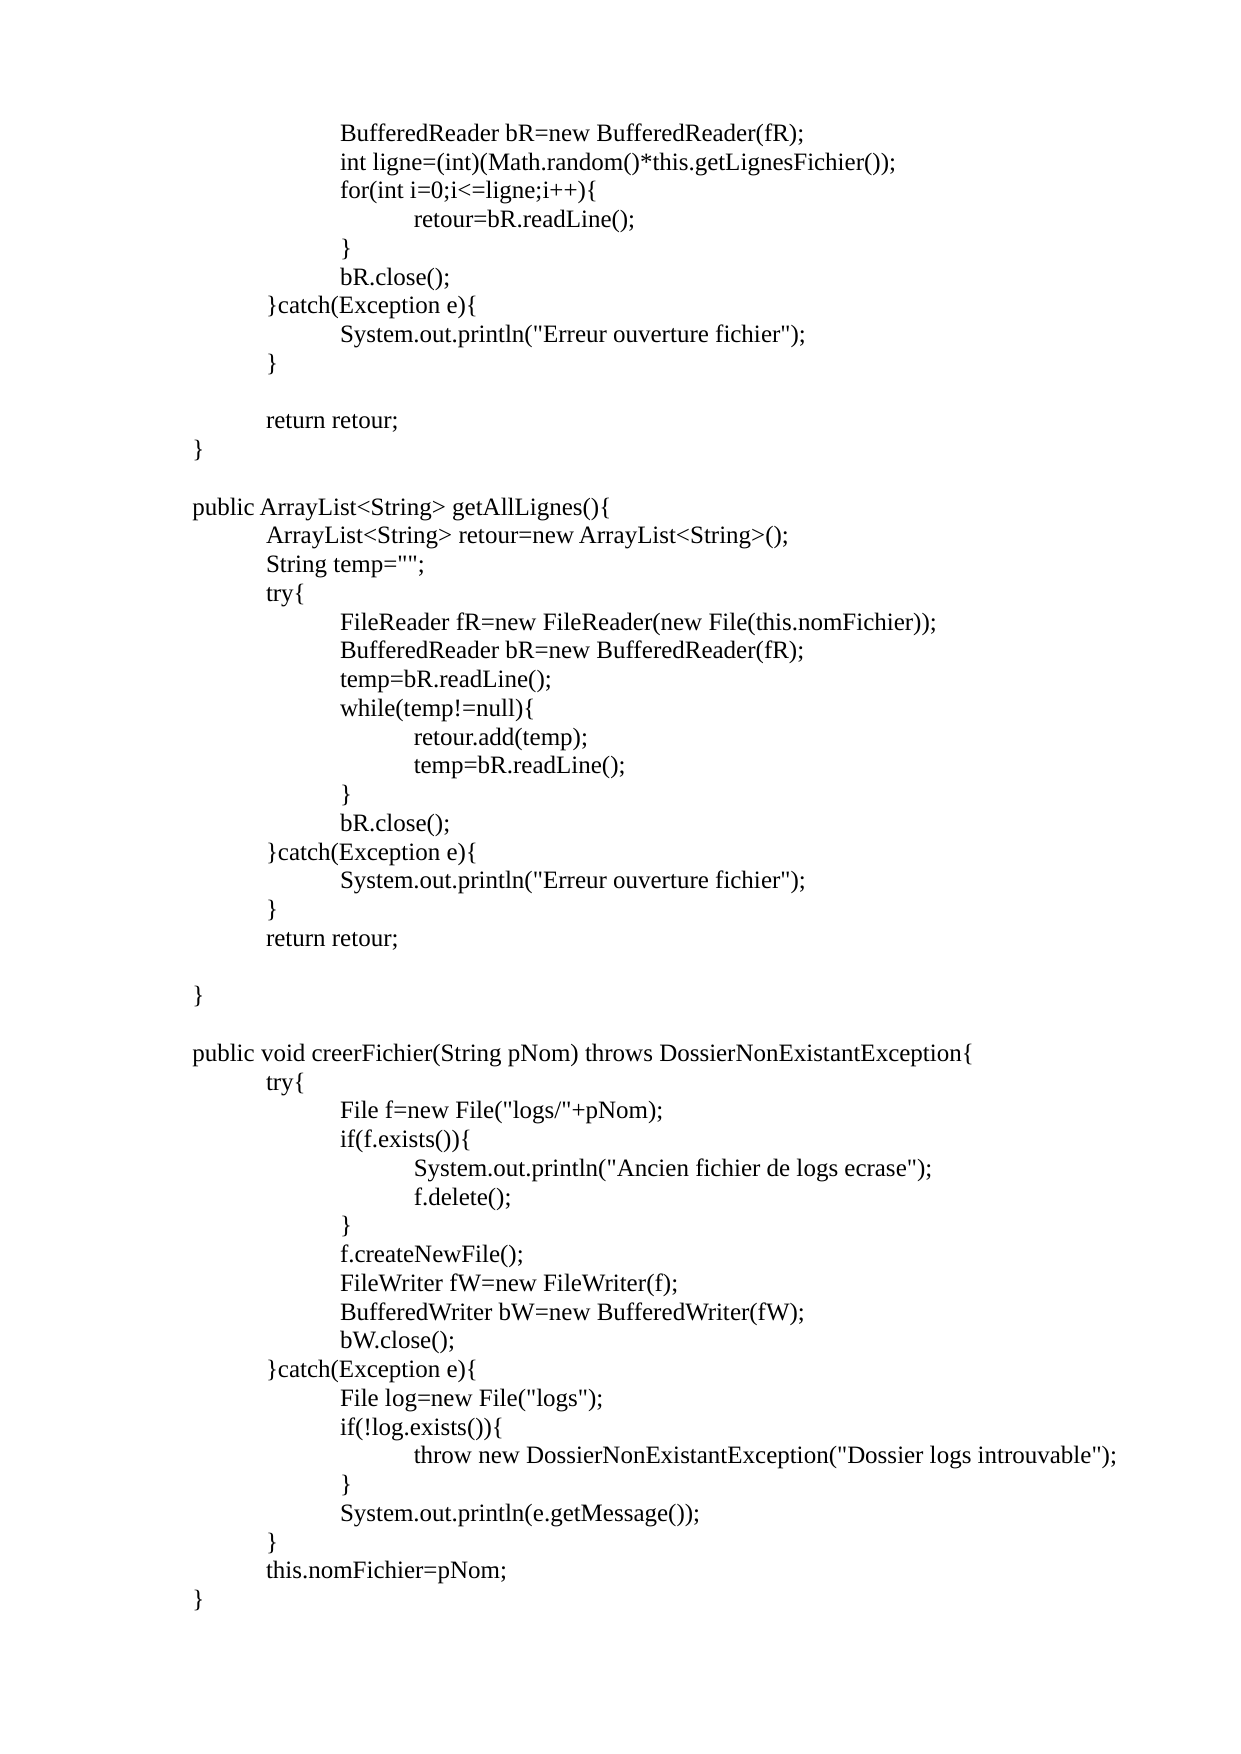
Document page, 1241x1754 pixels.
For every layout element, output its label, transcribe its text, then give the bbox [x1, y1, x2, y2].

text f.delete(); [118, 1182, 1122, 1211]
text }catch(Exception e){ [118, 291, 1122, 319]
text for(int i=0;i<=ligne;i++){ [118, 176, 1122, 204]
text BufferedWriter bW=new BufferedWriter(fW); [118, 1297, 1122, 1326]
text } [118, 981, 1122, 1009]
text temp=bR.readLine(); [118, 664, 1122, 693]
text FileReader fR=new FileReader(new File(this.nomFichier)); [118, 607, 1122, 636]
text temp=bR.readLine(); [118, 751, 1122, 779]
text this.nomFichier=pNom; [118, 1556, 1122, 1584]
text bR.close(); [118, 262, 1122, 291]
text public void creerFichier(String pNom) throws DossierNonExistantException{ [118, 1038, 1122, 1067]
text System.out.println("Erreur ouverture fichier"); [118, 319, 1122, 348]
text } [118, 1527, 1122, 1556]
text BufferedReader bR=new BufferedReader(fR); [118, 636, 1122, 664]
text return retour; [118, 923, 1122, 952]
text } [118, 1211, 1122, 1239]
text }catch(Exception e){ [118, 837, 1122, 866]
text ArrayList<String> retour=new ArrayList<String>(); [118, 521, 1122, 549]
text bW.close(); [118, 1326, 1122, 1354]
text String temp=""; [118, 549, 1122, 578]
text } [118, 348, 1122, 377]
text try{ [118, 578, 1122, 607]
text bR.close(); [118, 808, 1122, 837]
text System.out.println(e.getMessage()); [118, 1498, 1122, 1527]
text throw new DossierNonExistantException("Dossier logs introuvable"); [118, 1441, 1122, 1469]
text if(!log.exists()){ [118, 1412, 1122, 1441]
text if(f.exists()){ [118, 1124, 1122, 1153]
text retour.add(temp); [118, 722, 1122, 751]
text retour=bR.readLine(); [118, 204, 1122, 233]
text } [118, 233, 1122, 262]
text } [118, 894, 1122, 923]
text } [118, 434, 1122, 463]
text } [118, 779, 1122, 808]
text public ArrayList<String> getAllLignes(){ [118, 492, 1122, 521]
text int ligne=(int)(Math.random()*this.getLignesFichier()); [118, 147, 1122, 176]
text return retour; [118, 406, 1122, 434]
text System.out.println("Ancien fichier de logs ecrase"); [118, 1153, 1122, 1182]
text f.createNewFile(); [118, 1239, 1122, 1268]
text File log=new File("logs"); [118, 1383, 1122, 1412]
text System.out.println("Erreur ouverture fichier"); [118, 866, 1122, 894]
text while(temp!=null){ [118, 693, 1122, 722]
text File f=new File("logs/"+pNom); [118, 1096, 1122, 1124]
text }catch(Exception e){ [118, 1354, 1122, 1383]
text try{ [118, 1067, 1122, 1096]
text } [118, 1584, 1122, 1613]
text FileWriter fW=new FileWriter(f); [118, 1268, 1122, 1297]
text } [118, 1469, 1122, 1498]
text BufferedReader bR=new BufferedReader(fR); [118, 118, 1122, 147]
